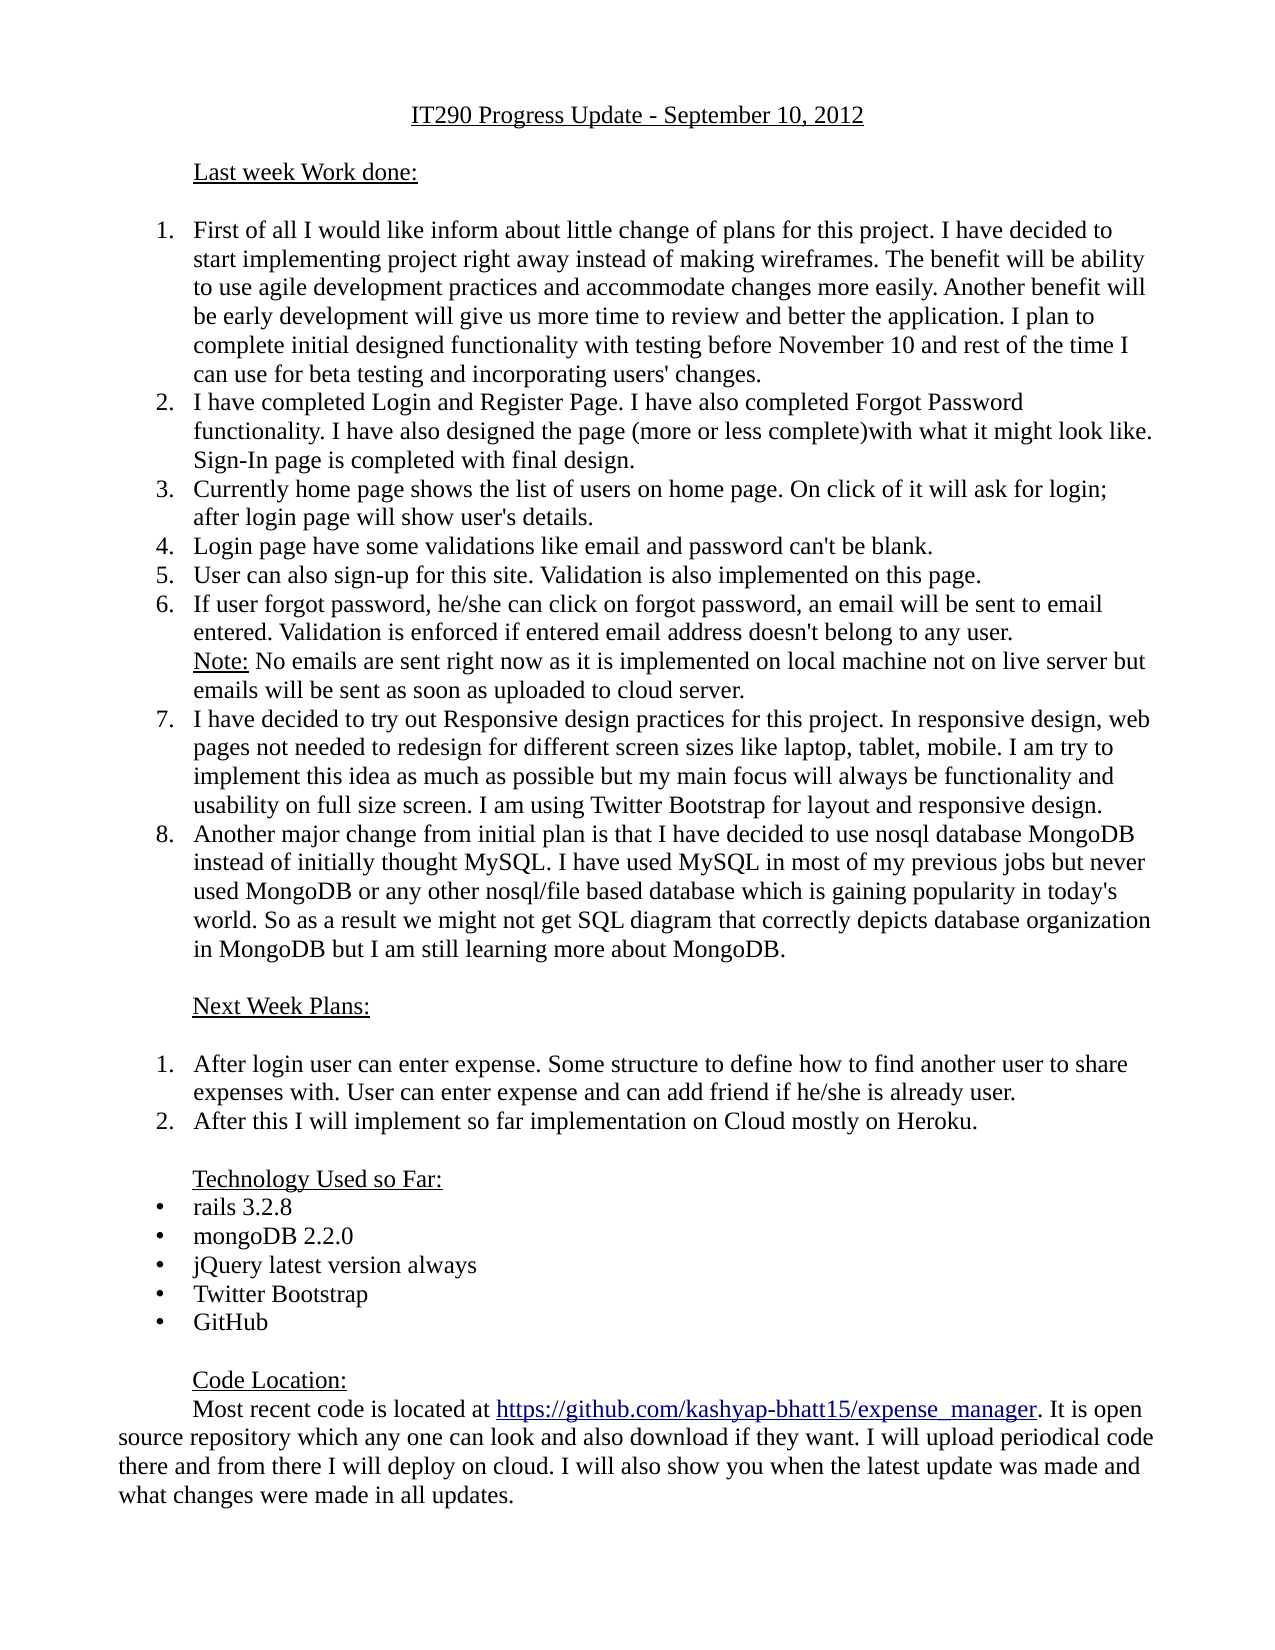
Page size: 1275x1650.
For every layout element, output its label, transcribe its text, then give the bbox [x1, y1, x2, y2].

text IT290 Progress Update - September 10, 2012 [118, 100, 1157, 129]
list GitHub [156, 1307, 1157, 1336]
list Login page have some validations like email and password can't be blank. [156, 531, 1157, 560]
list Currently home page shows the list of users on home page. On click of it will ask for login; after login page will show user's details. [156, 474, 1157, 531]
list If user forgot password, he/she can click on forgot password, an email will be sent to email entered. Validation is enforced if entered email address doesn't belong to any user. [156, 589, 1157, 646]
list jQuery latest version always [156, 1250, 1157, 1279]
list Note: No emails are sent right now as it is implemented on local machine not on live server but emails will be sent as soon as uploaded to cloud server. [156, 646, 1157, 704]
list After login user can enter expense. Some structure to define how to find another user to share expenses with. User can enter expense and can add friend if he/she is already user. [156, 1049, 1157, 1106]
list Twitter Bootstrap [156, 1279, 1157, 1307]
text Code Location: [118, 1365, 1157, 1394]
text Technology Used so Far: [118, 1164, 1157, 1192]
list User can also sign-up for this site. Validation is also implemented on this page. [156, 560, 1157, 589]
list Last week Work done: [156, 157, 1157, 186]
list mongoDB 2.2.0 [156, 1221, 1157, 1250]
text Next Week Plans: [118, 991, 1157, 1020]
list After this I will implement so far implementation on Cloud mostly on Heroku. [156, 1106, 1157, 1135]
list I have decided to try out Responsive design practices for this project. In responsive design, web pages not needed to redesign for different screen sizes like laptop, tablet, mobile. I am try to implement this idea as much as possible but my main focus will always be functionality and usability on full size screen. I am using Twitter Bootstrap for layout and responsive design. [156, 704, 1157, 819]
list Another major change from initial plan is that I have decided to use nosql database MongoDB instead of initially thought MySQL. I have used MySQL in most of my previous jobs but never used MongoDB or any other nosql/file based database which is gaining popularity in today's world. So as a result we might not get SQL diagram that correctly depicts database organization in MongoDB but I am still learning more about MongoDB. [156, 819, 1157, 962]
list rails 3.2.8 [156, 1192, 1157, 1221]
list First of all I would like inform about little change of plans for this project. I have decided to start implementing project right away instead of making wireframes. The benefit will be ability to use agile development practices and accommodate changes more easily. Another benefit will be early development will give us more time to review and better the application. I plan to complete initial designed functionality with testing before November 10 and rest of the time I can use for beta testing and incorporating users' changes. [156, 215, 1157, 387]
list I have completed Login and Register Page. I have also completed Forgot Password functionality. I have also designed the page (more or less complete)with what it might look like. Sign-In page is completed with final design. [156, 387, 1157, 474]
text Most recent code is located at https://github.com/kashyap-bhatt15/expense_manager. It is open source repository which any one can look and also download if they want. I will upload periodical code there and from there I will deploy on cloud. I will also show you when the latest update was made and what changes were made in all updates. [118, 1394, 1157, 1509]
